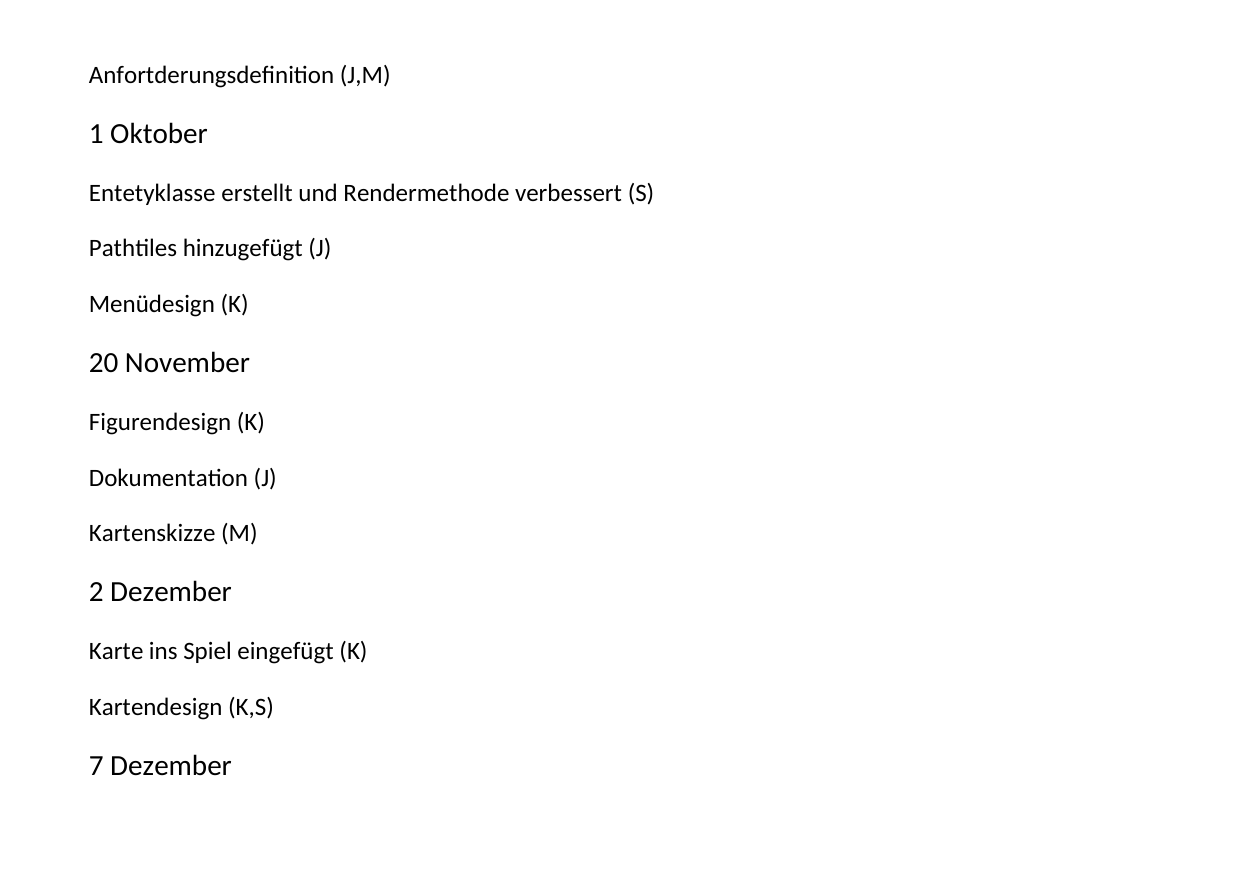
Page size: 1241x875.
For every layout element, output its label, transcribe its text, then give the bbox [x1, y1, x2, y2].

text Kartendesign (K,S) [89, 691, 1152, 722]
text Menüdesign (K) [89, 288, 1152, 319]
text Pathtiles hinzugefügt (J) [89, 232, 1152, 263]
text 20 November [89, 344, 1152, 380]
text Entetyklasse erstellt und Rendermethode verbessert (S) [89, 177, 1152, 207]
text 2 Dezember [89, 573, 1152, 609]
text Anfortderungsdefinition (J,M) [89, 59, 1152, 89]
text Figurendesign (K) [89, 406, 1152, 436]
text Karte ins Spiel eingefügt (K) [89, 635, 1152, 666]
text Dokumentation (J) [89, 462, 1152, 492]
text Kartenskizze (M) [89, 518, 1152, 548]
text 7 Dezember [89, 747, 1152, 782]
text 1 Oktober [89, 115, 1152, 151]
